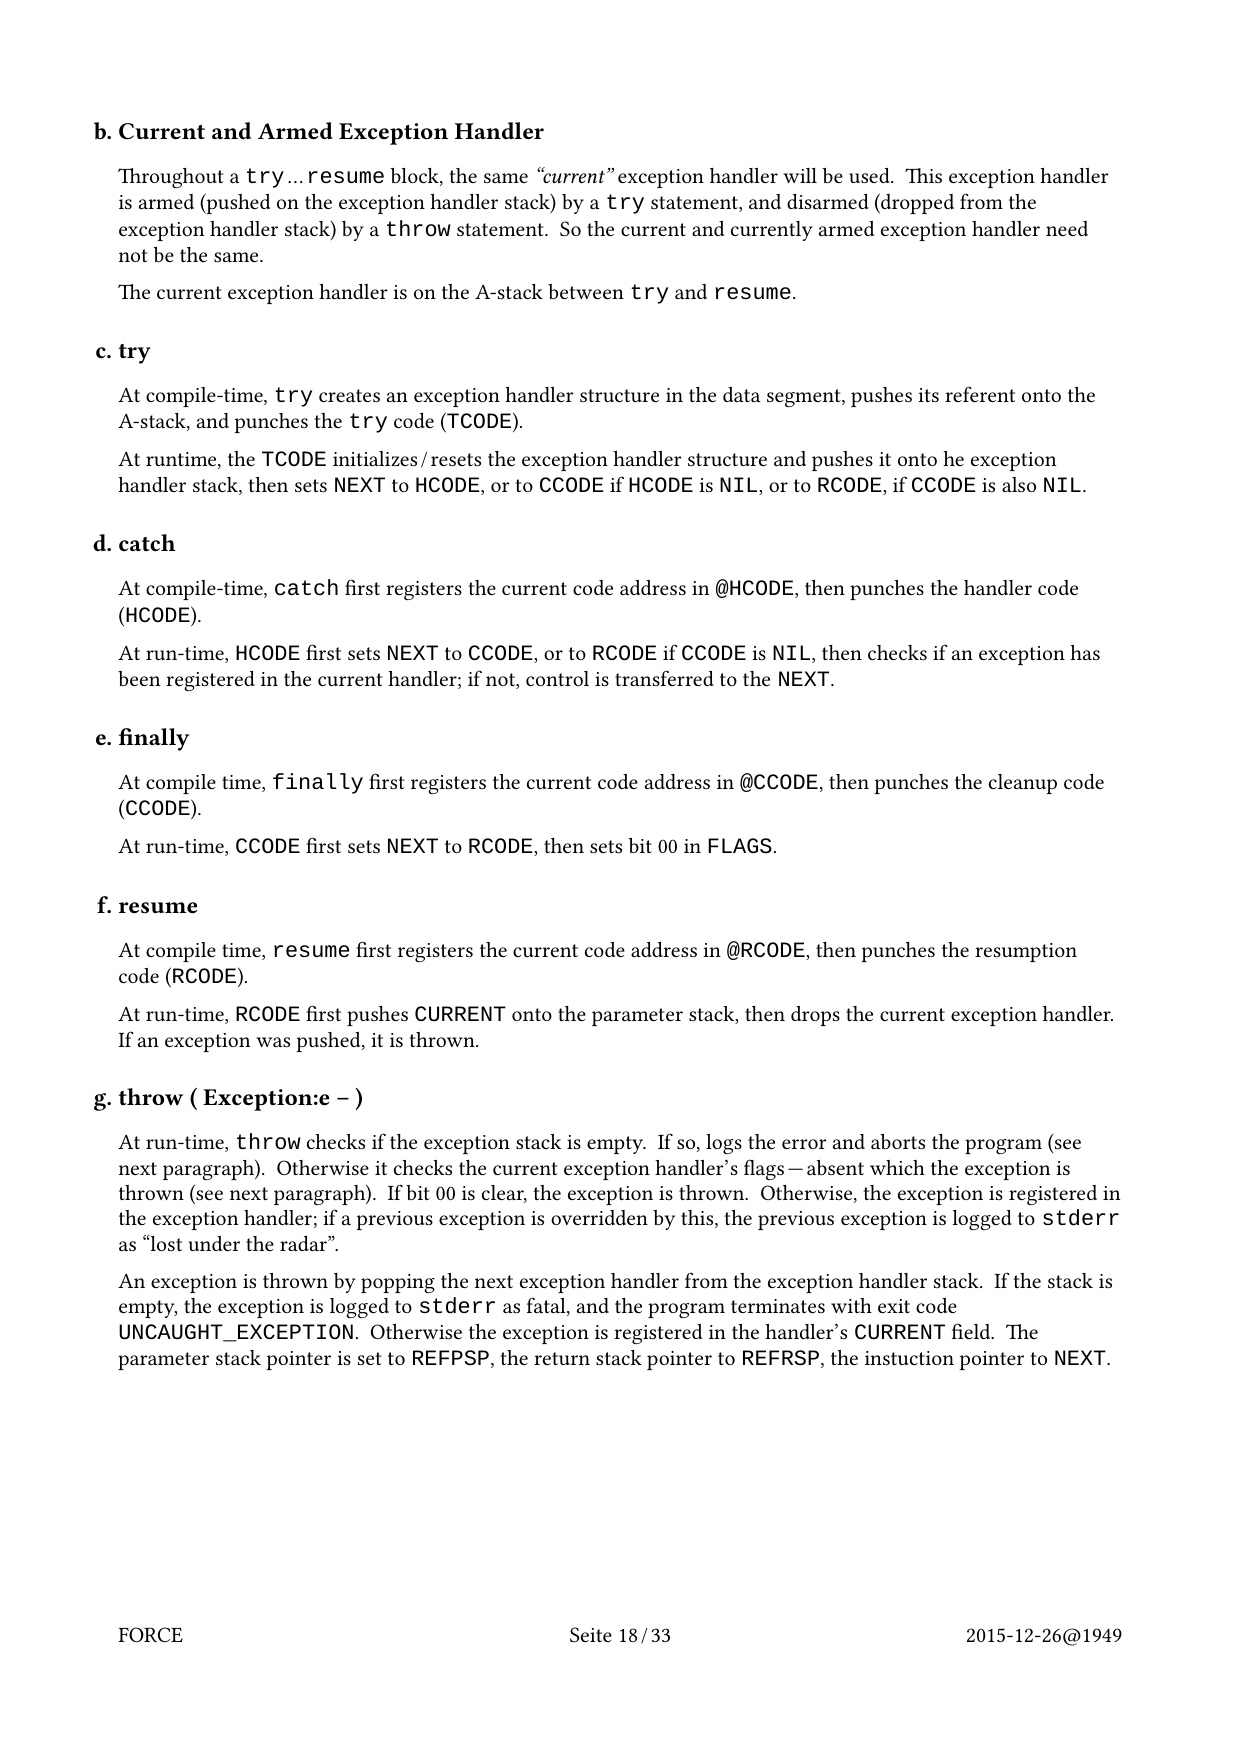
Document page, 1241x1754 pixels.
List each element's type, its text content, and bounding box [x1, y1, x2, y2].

text At compile time, finally first registers the current code address in @CCODE, then punches the cleanup code (CCODE). [118, 770, 1122, 822]
text At run-time, RCODE first pushes CURRENT onto the parameter stack, then drops the current exception handler. If an exception was pushed, it is thrown. [118, 1002, 1122, 1053]
subtitle try [118, 337, 1122, 364]
text At run-time, CCODE first sets NEXT to RCODE, then sets bit 00 in FLAGS. [118, 834, 1122, 860]
subtitle Current and Armed Exception Handler [118, 118, 1122, 146]
subtitle resume [118, 891, 1122, 919]
text At compile time, resume first registers the current code address in @RCODE, then punches the resumption code (RCODE). [118, 937, 1122, 990]
text At compile-time, try creates an exception handler structure in the data segment, pushes its referent onto the A-stack, and punches the try code (TCODE). [118, 383, 1122, 435]
text At runtime, the TCODE initializes / resets the exception handler structure and pushes it onto he exception handler stack, then sets NEXT to HCODE, or to CCODE if HCODE is NIL, or to RCODE, if CCODE is also NIL. [118, 447, 1122, 499]
text Throughout a try … resume block, the same “current” exception handler will be used. This exception handler is armed (pushed on the exception handler stack) by a try statement, and disarmed (dropped from the exception handler stack) by a throw statement. So the current and currently armed exception handler need not be the same. [118, 164, 1122, 267]
text An exception is thrown by popping the next exception handler from the exception handler stack. If the stack is empty, the exception is logged to stderr as fatal, and the program terminates with exit code UNCAUGHT_EXCEPTION. Otherwise the exception is registered in the handler’s CURRENT field. The parameter stack pointer is set to REFPSP, the return stack pointer to REFRSP, the instuction pointer to NEXT. [118, 1269, 1122, 1372]
text At compile-time, catch first registers the current code address in @HCODE, then punches the handler code (HCODE). [118, 576, 1122, 628]
text At run-time, throw checks if the exception stack is empty. If so, logs the error and aborts the program (see next paragraph). Otherwise it checks the current exception handler’s flags — absent which the exception is thrown (see next paragraph). If bit 00 is clear, the exception is thrown. Otherwise, the exception is registered in the exception handler; if a previous exception is overridden by this, the previous exception is logged to stderr as “lost under the radar”. [118, 1130, 1122, 1257]
subtitle catch [118, 530, 1122, 558]
text The current exception handler is on the A-stack between try and resume. [118, 279, 1122, 306]
subtitle finally [118, 724, 1122, 751]
subtitle throw ( Exception:e – ) [118, 1084, 1122, 1111]
text At run-time, HCODE first sets NEXT to CCODE, or to RCODE if CCODE is NIL, then checks if an exception has been registered in the current handler; if not, control is transferred to the NEXT. [118, 641, 1122, 693]
